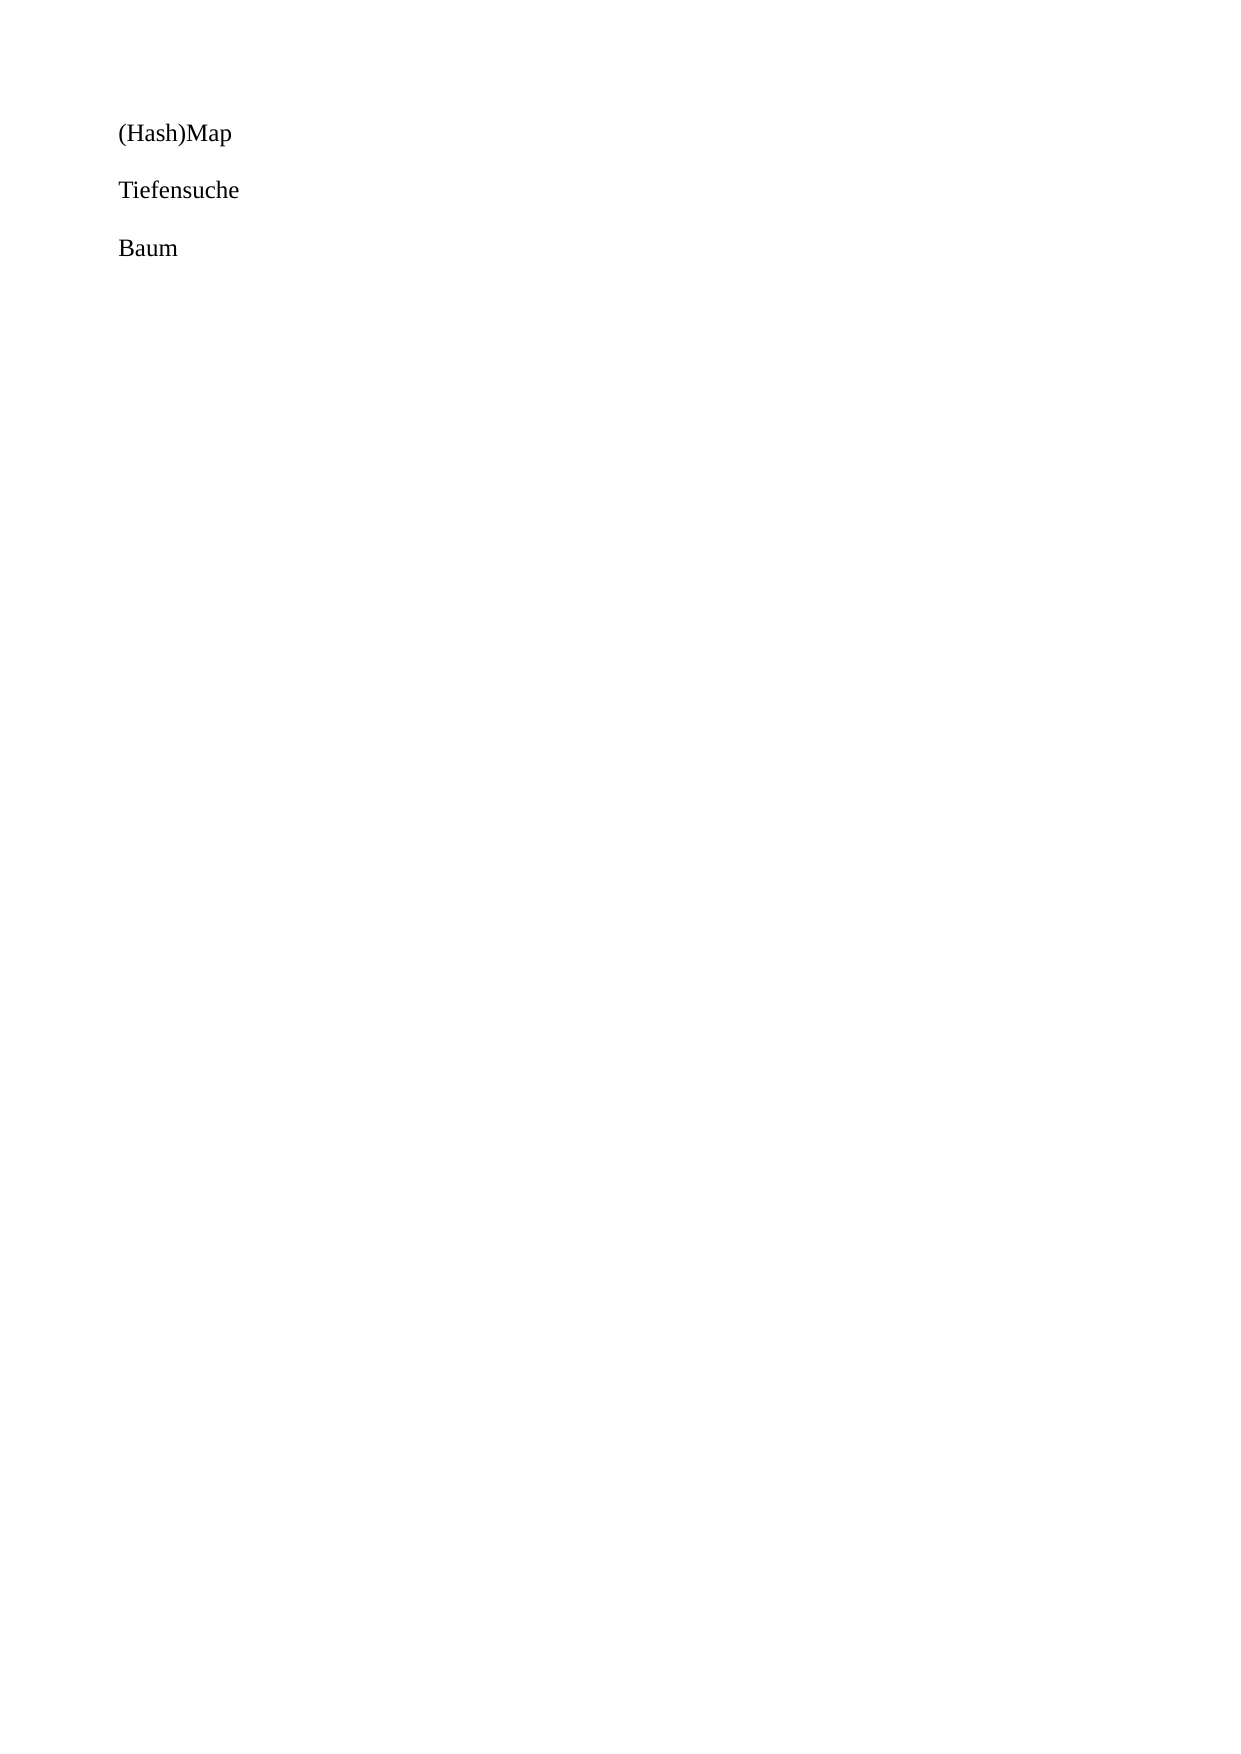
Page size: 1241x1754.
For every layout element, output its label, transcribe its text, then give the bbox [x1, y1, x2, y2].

text Baum [118, 233, 1122, 262]
text Tiefensuche [118, 176, 1122, 204]
text (Hash)Map [118, 118, 1122, 147]
